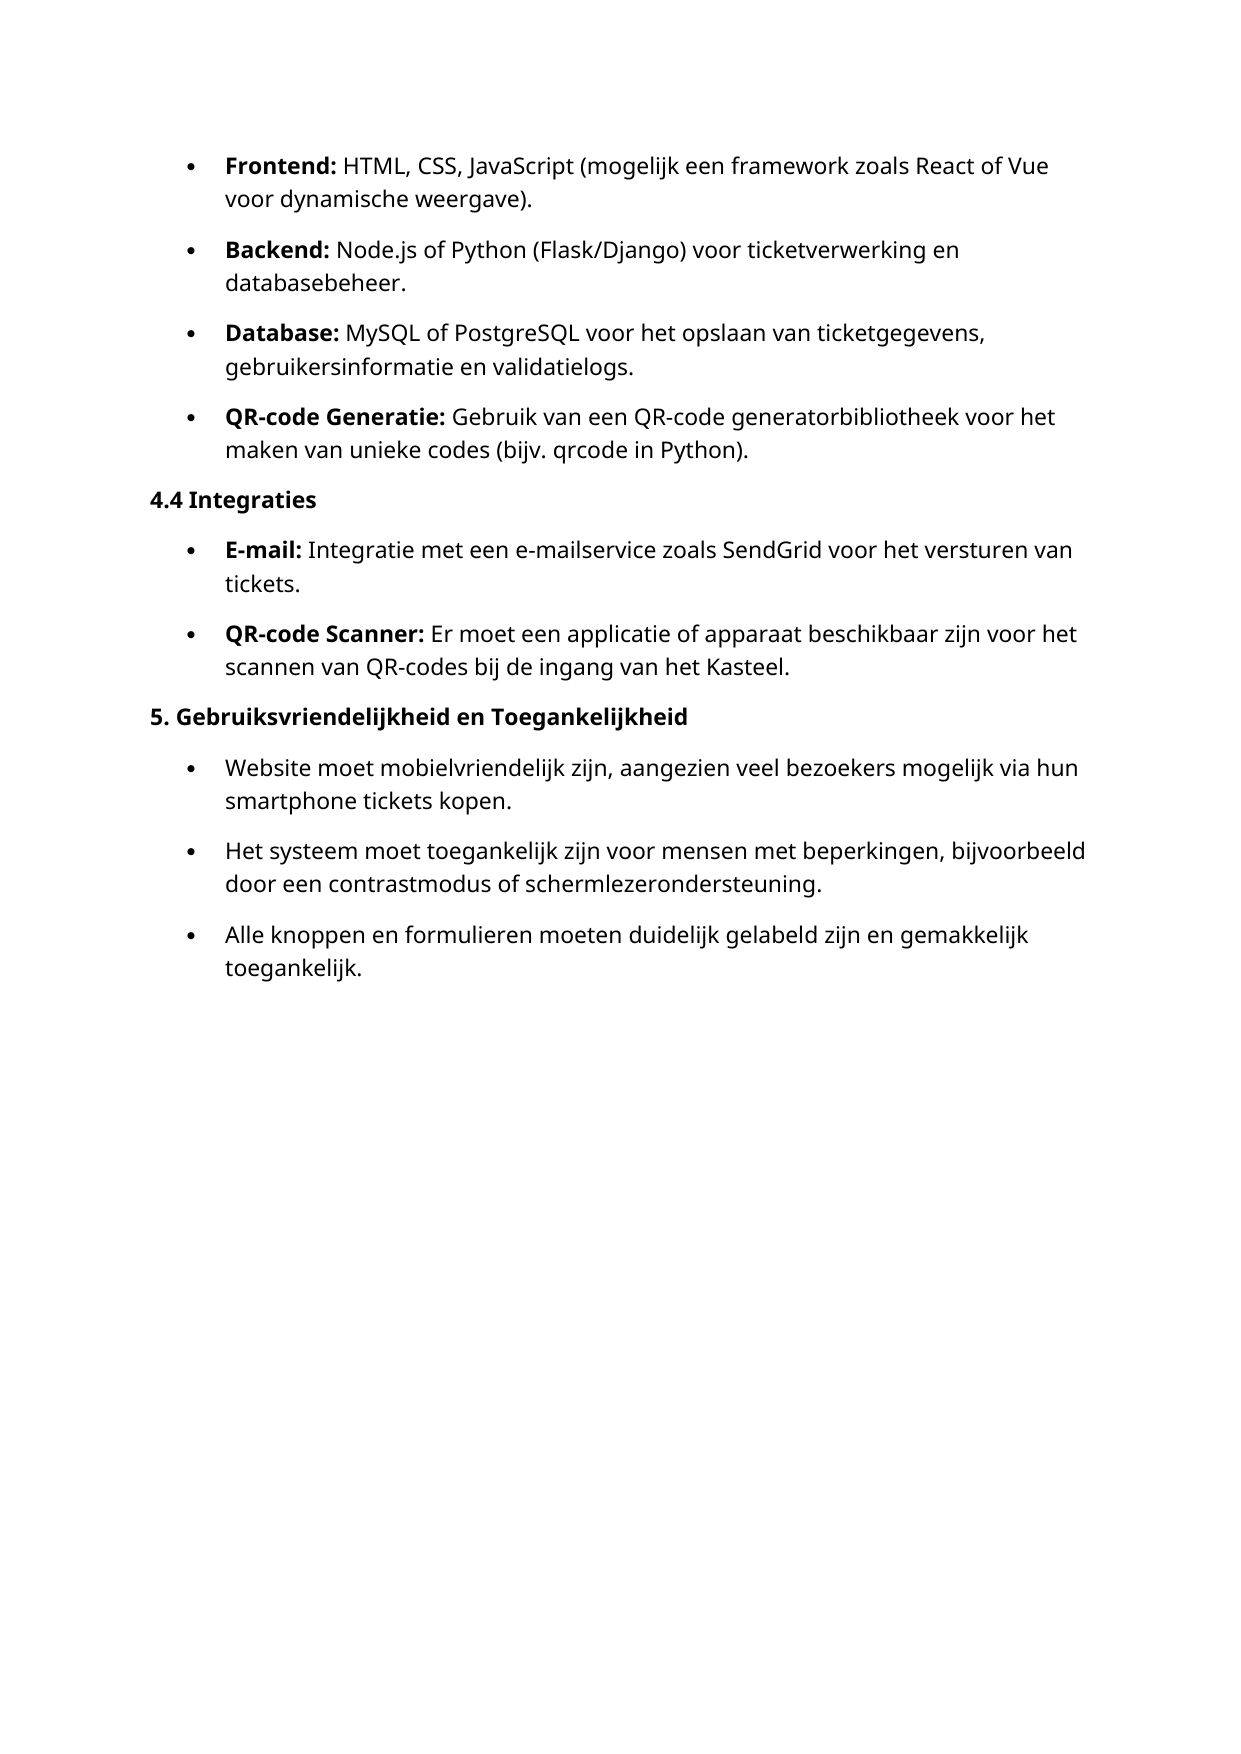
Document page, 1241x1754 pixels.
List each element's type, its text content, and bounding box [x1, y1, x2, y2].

text 4.4 Integraties [150, 484, 1090, 515]
list E-mail: Integratie met een e-mailservice zoals SendGrid voor het versturen van tickets. [187, 534, 1090, 599]
list QR-code Scanner: Er moet een applicatie of apparaat beschikbaar zijn voor het scannen van QR-codes bij de ingang van het Kasteel. [187, 618, 1090, 682]
list Database: MySQL of PostgreSQL voor het opslaan van ticketgegevens, gebruikersinformatie en validatielogs. [187, 317, 1090, 382]
text 5. Gebruiksvriendelijkheid en Toegankelijkheid [150, 701, 1090, 733]
list Frontend: HTML, CSS, JavaScript (mogelijk een framework zoals React of Vue voor dynamische weergave). [187, 150, 1090, 215]
list Het systeem moet toegankelijk zijn voor mensen met beperkingen, bijvoorbeeld door een contrastmodus of schermlezerondersteuning. [187, 835, 1090, 900]
list Backend: Node.js of Python (Flask/Django) voor ticketverwerking en databasebeheer. [187, 233, 1090, 298]
list Website moet mobielvriendelijk zijn, aangezien veel bezoekers mogelijk via hun smartphone tickets kopen. [187, 751, 1090, 816]
list QR-code Generatie: Gebruik van een QR-code generatorbibliotheek voor het maken van unieke codes (bijv. qrcode in Python). [187, 401, 1090, 465]
list Alle knoppen en formulieren moeten duidelijk gelabeld zijn en gemakkelijk toegankelijk. [187, 918, 1090, 983]
